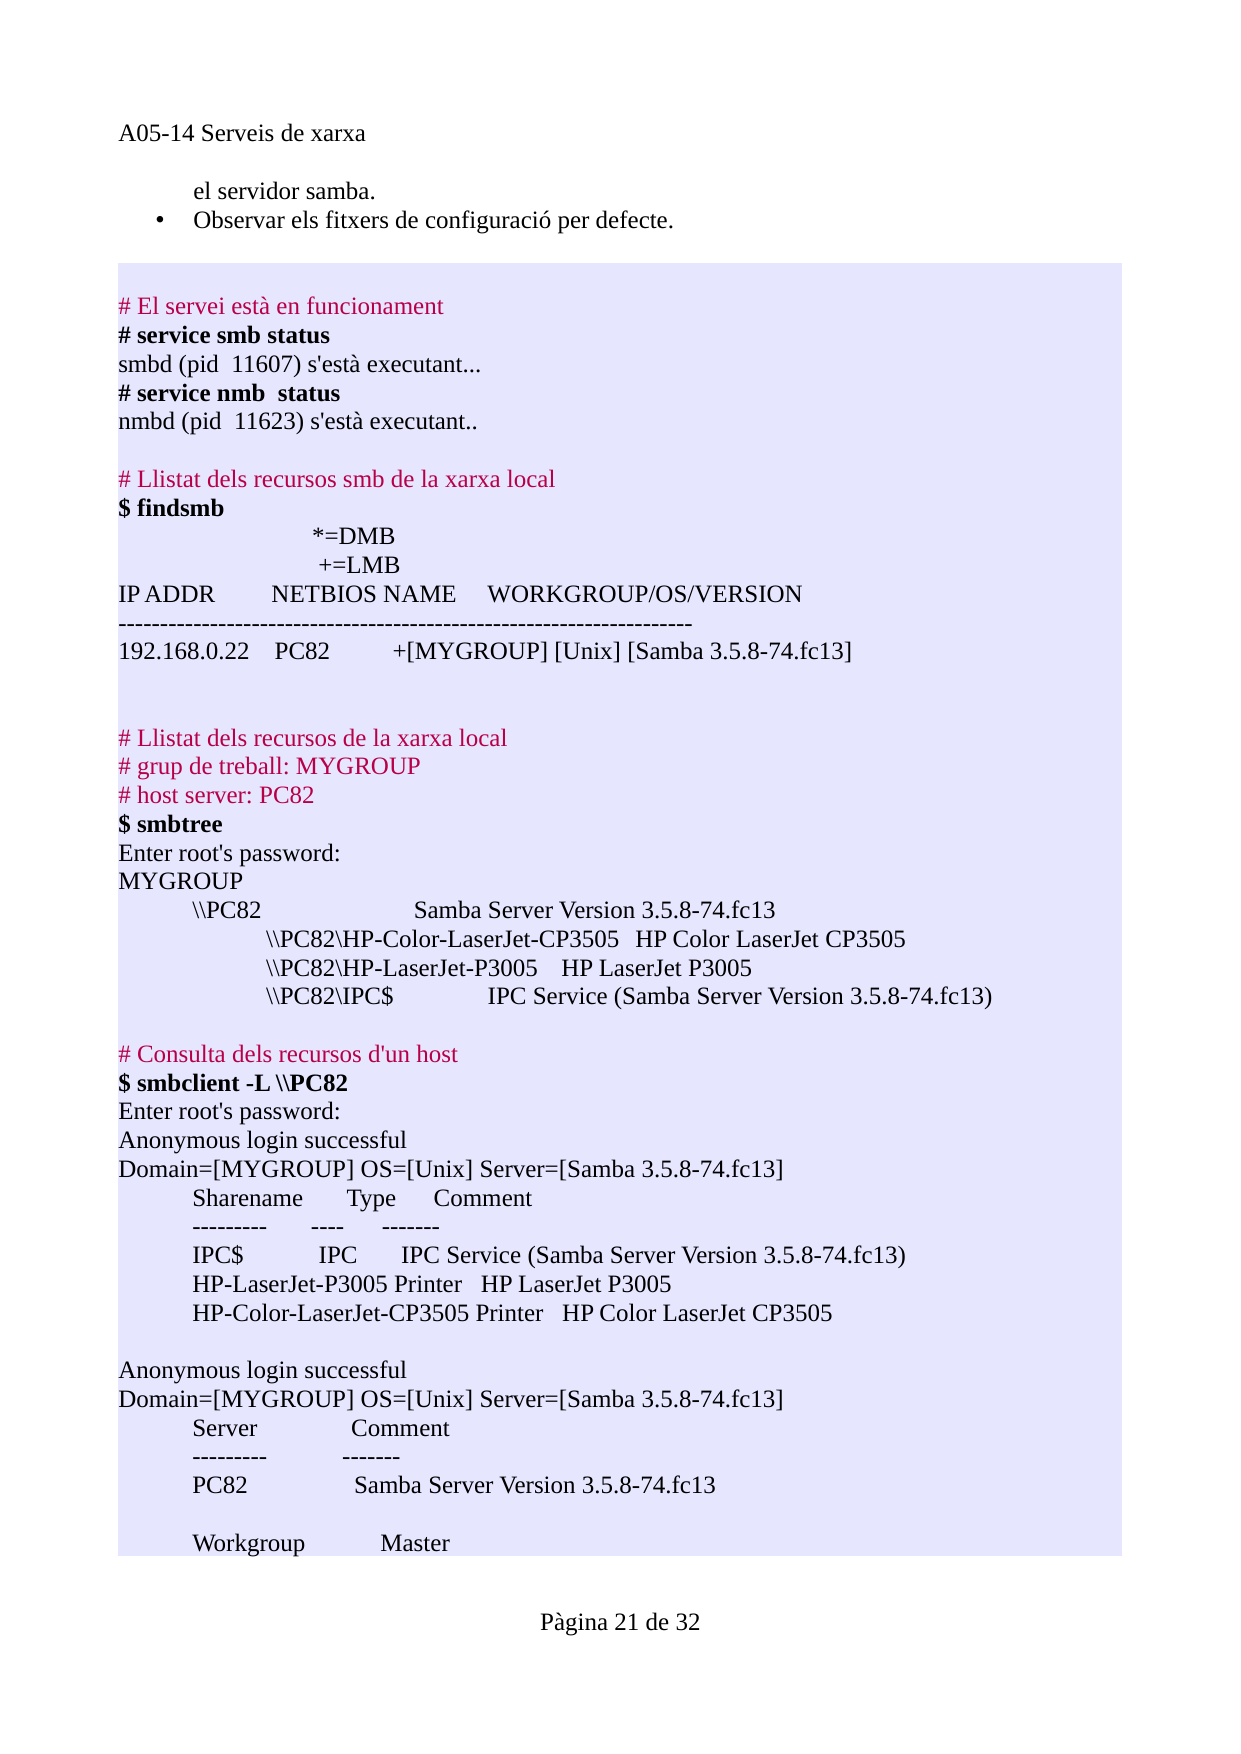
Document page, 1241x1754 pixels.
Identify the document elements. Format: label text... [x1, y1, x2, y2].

text HP-LaserJet-P3005 Printer HP LaserJet P3005 [118, 1269, 1122, 1298]
text # Consulta dels recursos d'un host [118, 1039, 1122, 1068]
text \\PC82\HP-LaserJet-P3005 HP LaserJet P3005 [118, 953, 1122, 981]
text Domain=[MYGROUP] OS=[Unix] Server=[Samba 3.5.8-74.fc13] [118, 1384, 1122, 1413]
text Sharename Type Comment [118, 1183, 1122, 1211]
text # El servei està en funcionament [118, 291, 1122, 320]
text Workgroup Master [118, 1528, 1122, 1556]
list Observar els fitxers de configuració per defecte. [156, 205, 1122, 234]
text Server Comment [118, 1413, 1122, 1441]
text $ findsmb [118, 493, 1122, 521]
text 192.168.0.22 PC82 +[MYGROUP] [Unix] [Samba 3.5.8-74.fc13] [118, 636, 1122, 665]
text IP ADDR NETBIOS NAME WORKGROUP/OS/VERSION [118, 579, 1122, 608]
text smbd (pid 11607) s'està executant... [118, 349, 1122, 378]
text $ smbtree [118, 809, 1122, 838]
text # service nmb status [118, 378, 1122, 406]
text +=LMB [118, 550, 1122, 579]
text IPC$ IPC IPC Service (Samba Server Version 3.5.8-74.fc13) [118, 1240, 1122, 1269]
text Domain=[MYGROUP] OS=[Unix] Server=[Samba 3.5.8-74.fc13] [118, 1154, 1122, 1183]
text --------- ------- [118, 1441, 1122, 1470]
text MYGROUP [118, 866, 1122, 895]
text Enter root's password: [118, 1096, 1122, 1125]
text $ smbclient -L \\PC82 [118, 1068, 1122, 1096]
list el servidor samba. [156, 176, 1122, 205]
text HP-Color-LaserJet-CP3505 Printer HP Color LaserJet CP3505 [118, 1298, 1122, 1326]
text Enter root's password: [118, 838, 1122, 866]
text # grup de treball: MYGROUP [118, 751, 1122, 780]
text nmbd (pid 11623) s'està executant.. [118, 406, 1122, 435]
text \\PC82\IPC$ IPC Service (Samba Server Version 3.5.8-74.fc13) [118, 981, 1122, 1010]
text Anonymous login successful [118, 1125, 1122, 1154]
text # Llistat dels recursos de la xarxa local [118, 723, 1122, 751]
text Anonymous login successful [118, 1355, 1122, 1384]
text # Llistat dels recursos smb de la xarxa local [118, 464, 1122, 493]
text \\PC82\HP-Color-LaserJet-CP3505 HP Color LaserJet CP3505 [118, 924, 1122, 953]
text --------- ---- ------- [118, 1211, 1122, 1240]
text \\PC82 Samba Server Version 3.5.8-74.fc13 [118, 895, 1122, 924]
text PC82 Samba Server Version 3.5.8-74.fc13 [118, 1470, 1122, 1499]
text # host server: PC82 [118, 780, 1122, 809]
text *=DMB [118, 521, 1122, 550]
text --------------------------------------------------------------------- [118, 608, 1122, 636]
text # service smb status [118, 320, 1122, 349]
